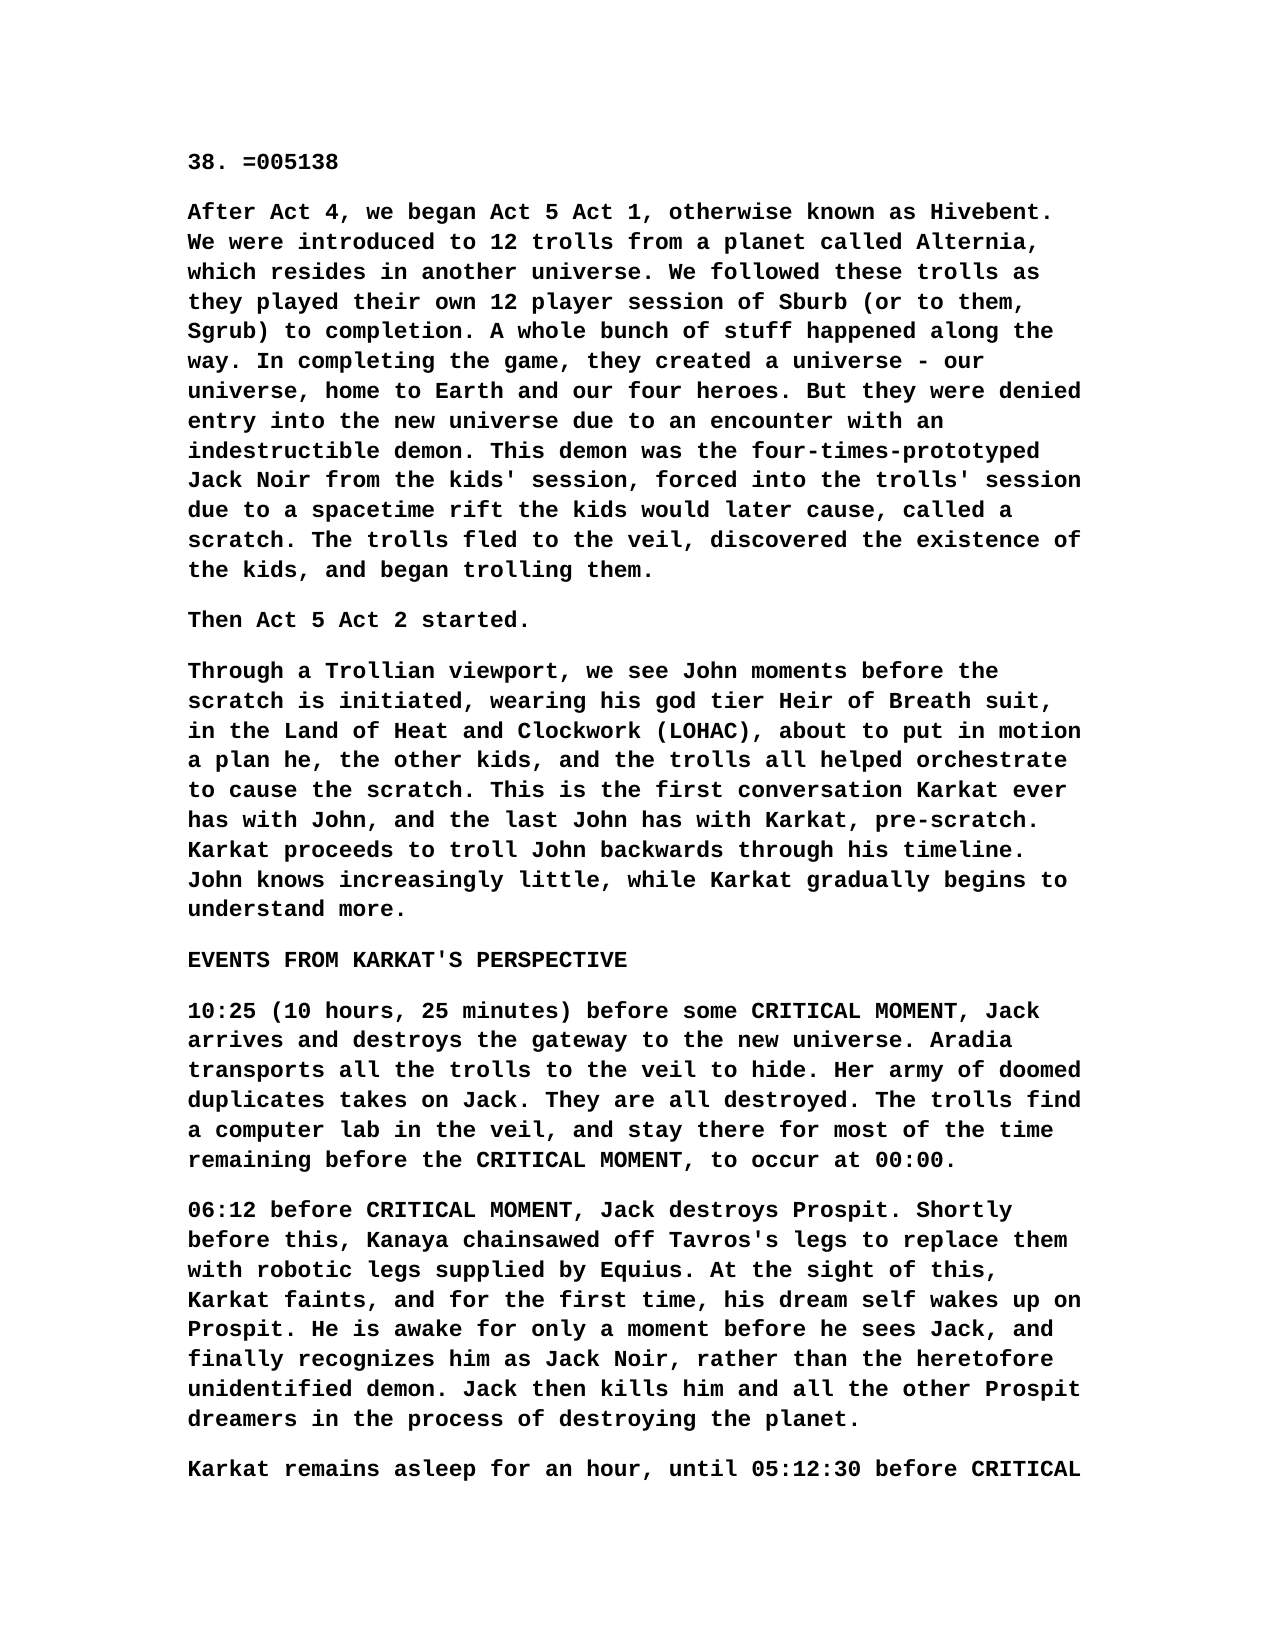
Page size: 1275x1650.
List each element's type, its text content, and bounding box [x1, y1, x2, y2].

text EVENTS FROM KARKAT'S PERSPECTIVE [187, 948, 1087, 974]
text 06:12 before CRITICAL MOMENT, Jack destroys Prospit. Shortly before this, Kanaya chainsawed off Tavros's legs to replace them with robotic legs supplied by Equius. At the sight of this, Karkat faints, and for the first time, his dream self wakes up on Prospit. He is awake for only a moment before he sees Jack, and finally recognizes him as Jack Noir, rather than the heretofore unidentified demon. Jack then kills him and all the other Prospit dreamers in the process of destroying the planet. [187, 1198, 1087, 1433]
text Then Act 5 Act 2 started. [187, 609, 1087, 635]
text 10:25 (10 hours, 25 minutes) before some CRITICAL MOMENT, Jack arrives and destroys the gateway to the new universe. Aradia transports all the trolls to the veil to hide. Her army of doomed duplicates takes on Jack. They are all destroyed. The trolls find a computer lab in the veil, and stay there for most of the time remaining before the CRITICAL MOMENT, to occur at 00:00. [187, 999, 1087, 1174]
text Karkat remains asleep for an hour, until 05:12:30 before CRITICAL [187, 1458, 1087, 1484]
text After Act 4, we began Act 5 Act 1, otherwise known as Hivebent. We were introduced to 12 trolls from a planet called Alternia, which resides in another universe. We followed these trolls as they played their own 12 player session of Sburb (or to them, Sgrub) to completion. A whole bunch of stuff happened along the way. In completing the game, they created a universe - our universe, home to Earth and our four heroes. But they were denied entry into the new universe due to an encounter with an indestructible demon. This demon was the four-times-prototyped Jack Noir from the kids' session, forced into the trolls' session due to a spacetime rift the kids would later cause, called a scratch. The trolls fled to the veil, discovered the existence of the kids, and began trolling them. [187, 201, 1087, 584]
text Through a Trollian viewport, we see John moments before the scratch is initiated, wearing his god tier Heir of Breath suit, in the Land of Heat and Clockwork (LOHAC), about to put in motion a plan he, the other kids, and the trolls all helped orchestrate to cause the scratch. This is the first conversation Karkat ever has with John, and the last John has with Karkat, pre-scratch. Karkat proceeds to troll John backwards through his timeline. John knows increasingly little, while Karkat gradually begins to understand more. [187, 659, 1087, 924]
text 38. =005138 [187, 150, 1087, 176]
